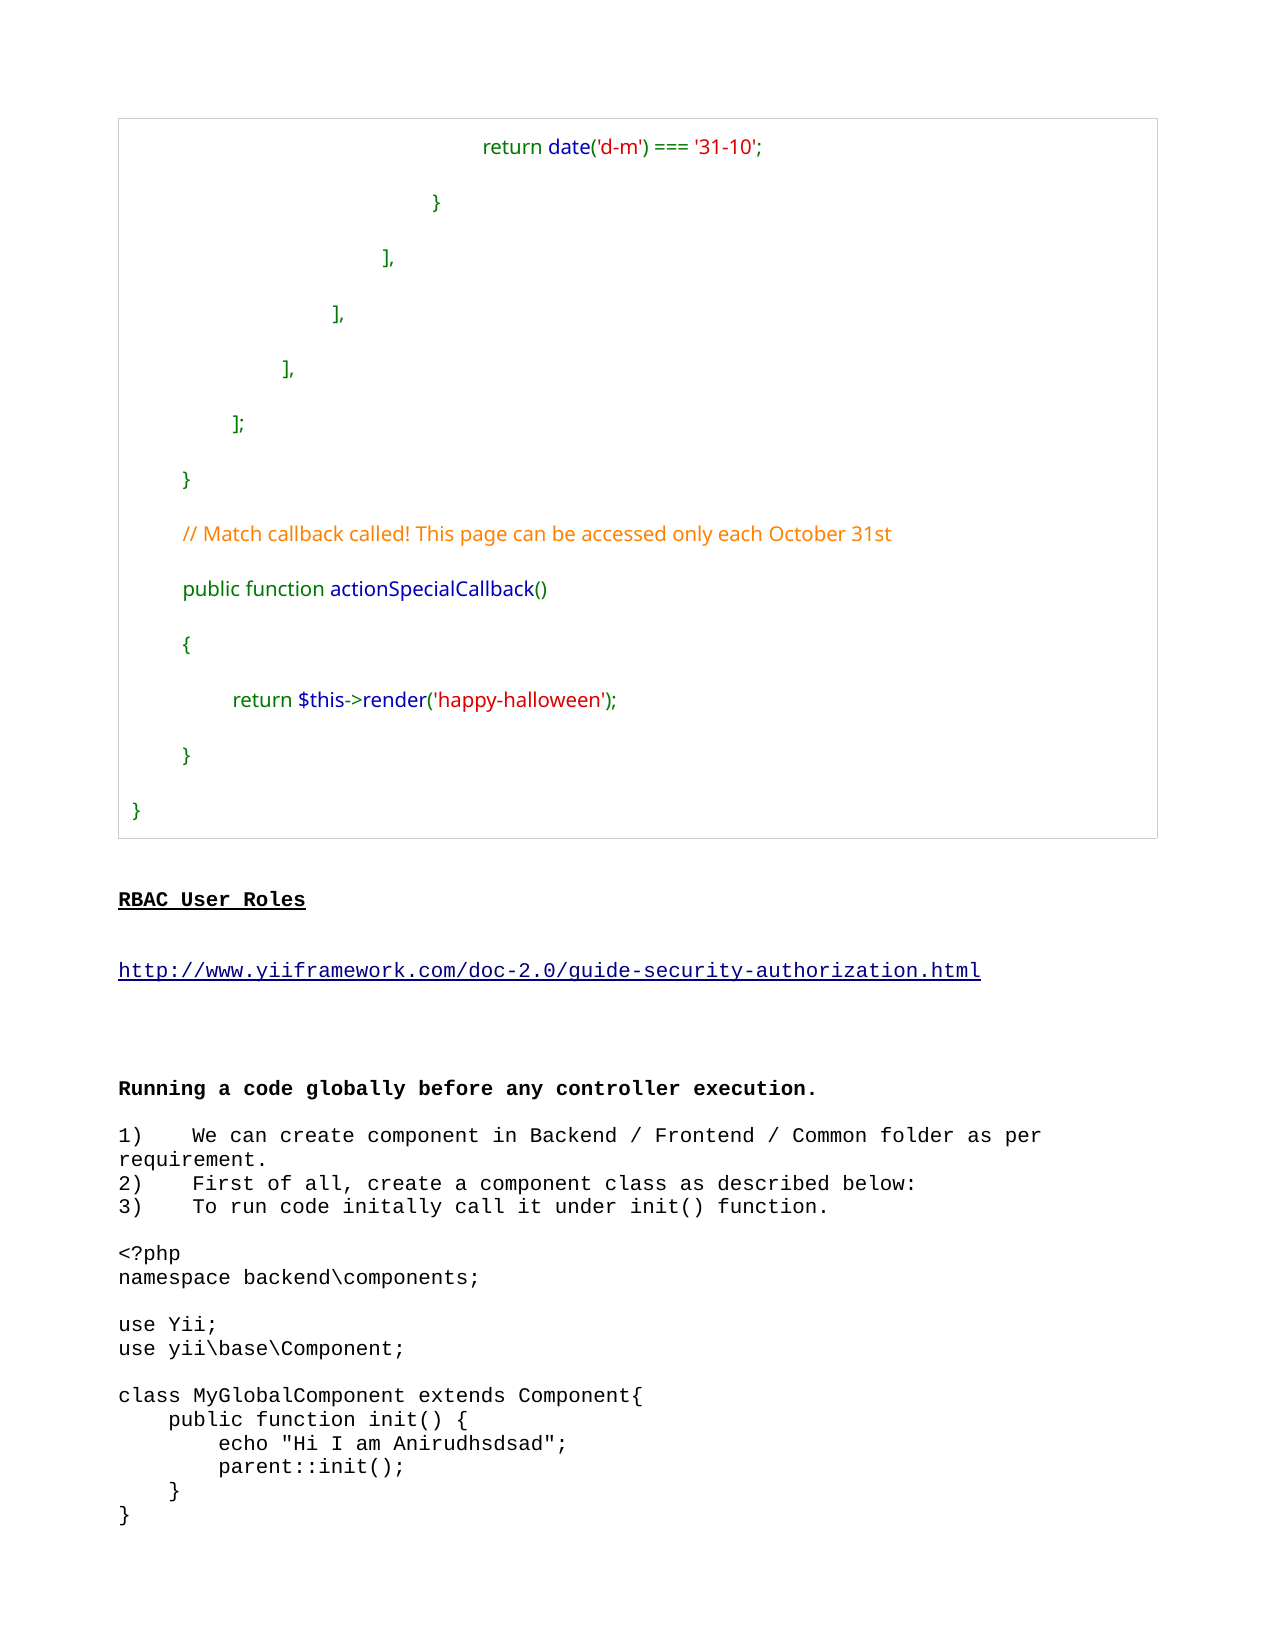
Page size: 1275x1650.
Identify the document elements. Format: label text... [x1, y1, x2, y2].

text Running a code globally before any controller execution. [118, 1078, 1157, 1102]
text 3) To run code initally call it under init() function. [118, 1196, 1157, 1220]
text return $this->render('happy-halloween'); [119, 671, 1157, 713]
text http://www.yiiframework.com/doc-2.0/guide-security-authorization.html [118, 960, 1157, 983]
text use yii\base\Component; [118, 1338, 1157, 1362]
text } [119, 727, 1157, 769]
text ], [119, 229, 1157, 271]
text { [119, 616, 1157, 658]
text 1) We can create component in Backend / Frontend / Common folder as per requirement. [118, 1125, 1157, 1172]
text RBAC User Roles [118, 889, 1157, 912]
text } [118, 1503, 1157, 1527]
text namespace backend\components; [118, 1267, 1157, 1291]
text use Yii; [118, 1314, 1157, 1338]
text class MyGlobalComponent extends Component{ [118, 1385, 1157, 1409]
text ]; [119, 395, 1157, 437]
text echo "Hi I am Anirudhsdsad"; [118, 1433, 1157, 1456]
text // Match callback called! This page can be accessed only each October 31st [119, 505, 1157, 547]
text } [119, 173, 1157, 216]
text return date('d-m') === '31-10'; [119, 119, 1157, 160]
text public function actionSpecialCallback() [119, 561, 1157, 603]
text } [119, 782, 1157, 838]
text 2) First of all, create a component class as described below: [118, 1172, 1157, 1196]
text } [119, 450, 1157, 492]
text ], [119, 284, 1157, 326]
text } [118, 1480, 1157, 1503]
text public function init() { [118, 1409, 1157, 1433]
text <?php [118, 1243, 1157, 1267]
text ], [119, 339, 1157, 382]
text parent::init(); [118, 1456, 1157, 1480]
